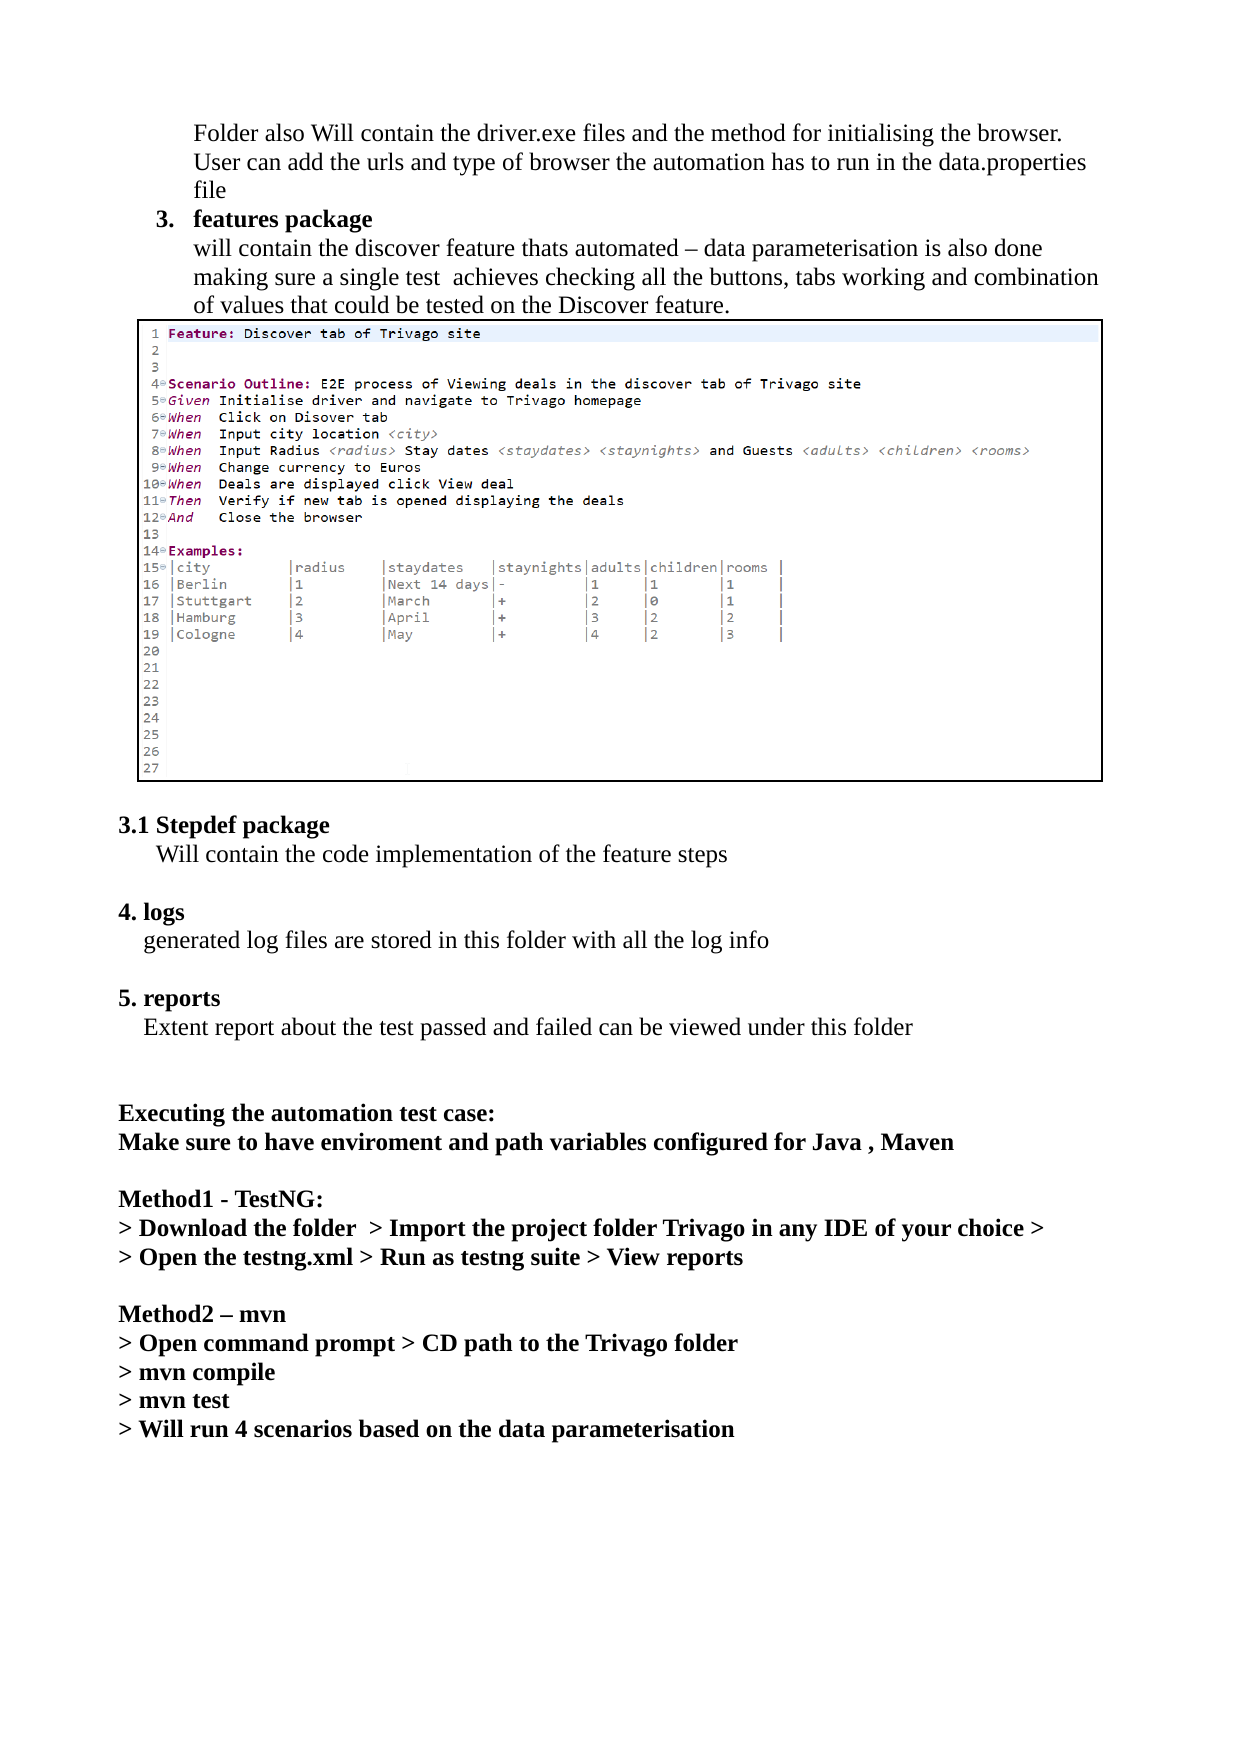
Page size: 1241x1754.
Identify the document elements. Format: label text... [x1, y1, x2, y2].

text Make sure to have enviroment and path variables configured for Java , Maven [118, 1127, 1122, 1156]
list Folder also Will contain the driver.exe files and the method for initialising the browser. [156, 118, 1122, 147]
text 4. logs [118, 897, 1122, 926]
text Will contain the code implementation of the feature steps [118, 839, 1122, 868]
text > Open command prompt > CD path to the Trivago folder [118, 1328, 1122, 1357]
text > mvn test [118, 1386, 1122, 1414]
text Method1 - TestNG: [118, 1184, 1122, 1213]
list features package [156, 204, 1122, 233]
picture [141, 324, 1099, 777]
list User can add the urls and type of browser the automation has to run in the data.properties file [156, 147, 1122, 204]
text > mvn compile [118, 1357, 1122, 1386]
text Extent report about the test passed and failed can be viewed under this folder [118, 1012, 1122, 1041]
list will contain the discover feature thats automated – data parameterisation is also done making sure a single test achieves checking all the buttons, tabs working and combination of values that could be tested on the Discover feature. [156, 233, 1122, 319]
text Method2 – mvn [118, 1299, 1122, 1328]
text Executing the automation test case: [118, 1098, 1122, 1127]
text generated log files are stored in this folder with all the log info [118, 926, 1122, 954]
text > Open the testng.xml > Run as testng suite > View reports [118, 1242, 1122, 1271]
text > Download the folder > Import the project folder Trivago in any IDE of your choice > [118, 1213, 1122, 1242]
text 5. reports [118, 983, 1122, 1012]
text 3.1 Stepdef package [118, 811, 1122, 839]
text > Will run 4 scenarios based on the data parameterisation [118, 1414, 1122, 1443]
